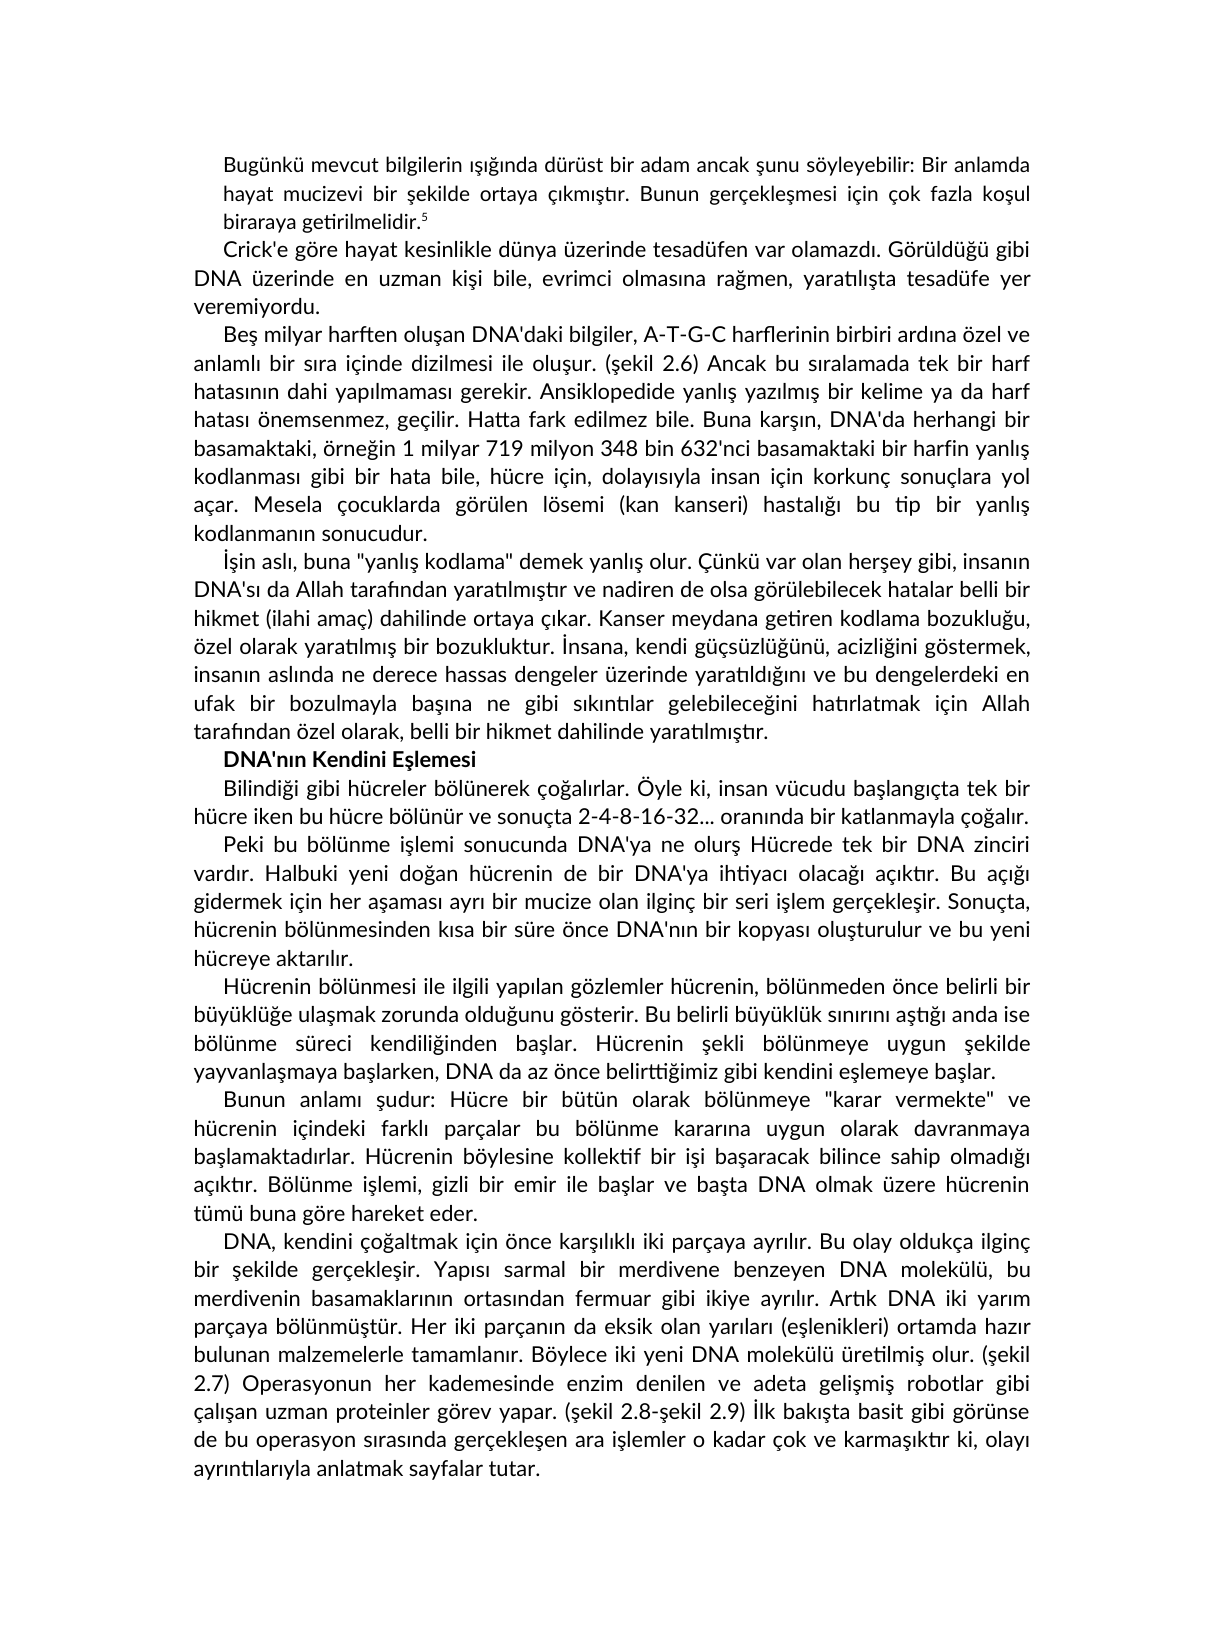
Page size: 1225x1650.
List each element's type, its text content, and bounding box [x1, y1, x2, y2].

text DNA'nın Kendini Eşlemesi [193, 745, 1032, 773]
text Beş milyar harften oluşan DNA'daki bilgiler, A-T-G-C harflerinin birbiri ardına özel ve anlamlı bir sıra içinde dizilmesi ile oluşur. (şekil 2.6) Ancak bu sıralamada tek bir harf hatasının dahi yapılmaması gerekir. Ansiklopedide yanlış yazılmış bir kelime ya da harf hatası önemsenmez, geçilir. Hatta fark edilmez bile. Buna karşın, DNA'da herhangi bir basamaktaki, örneğin 1 milyar 719 milyon 348 bin 632'nci basamaktaki bir harfin yanlış kodlanması gibi bir hata bile, hücre için, dolayısıyla insan için korkunç sonuçlara yol açar. Mesela çocuklarda görülen lösemi (kan kanseri) hastalığı bu tip bir yanlış kodlanmanın sonucudur. [193, 320, 1032, 547]
text Bugünkü mevcut bilgilerin ışığında dürüst bir adam ancak şunu söyleyebilir: Bir anlamda hayat mucizevi bir şekilde ortaya çıkmıştır. Bunun gerçekleşmesi için çok fazla koşul biraraya getirilmelidir.5 [223, 150, 1032, 235]
text Crick'e göre hayat kesinlikle dünya üzerinde tesadüfen var olamazdı. Görüldüğü gibi DNA üzerinde en uzman kişi bile, evrimci olmasına rağmen, yaratılışta tesadüfe yer veremiyordu. [193, 235, 1032, 320]
text İşin aslı, buna "yanlış kodlama" demek yanlış olur. Çünkü var olan herşey gibi, insanın DNA'sı da Allah tarafından yaratılmıştır ve nadiren de olsa görülebilecek hatalar belli bir hikmet (ilahi amaç) dahilinde ortaya çıkar. Kanser meydana getiren kodlama bozukluğu, özel olarak yaratılmış bir bozukluktur. İnsana, kendi güçsüzlüğünü, acizliğini göstermek, insanın aslında ne derece hassas dengeler üzerinde yaratıldığını ve bu dengelerdeki en ufak bir bozulmayla başına ne gibi sıkıntılar gelebileceğini hatırlatmak için Allah tarafından özel olarak, belli bir hikmet dahilinde yaratılmıştır. [193, 547, 1032, 745]
text Bunun anlamı şudur: Hücre bir bütün olarak bölünmeye "karar vermekte" ve hücrenin içindeki farklı parçalar bu bölünme kararına uygun olarak davranmaya başlamaktadırlar. Hücrenin böylesine kollektif bir işi başaracak bilince sahip olmadığı açıktır. Bölünme işlemi, gizli bir emir ile başlar ve başta DNA olmak üzere hücrenin tümü buna göre hareket eder. [193, 1085, 1032, 1227]
text DNA, kendini çoğaltmak için önce karşılıklı iki parçaya ayrılır. Bu olay oldukça ilginç bir şekilde gerçekleşir. Yapısı sarmal bir merdivene benzeyen DNA molekülü, bu merdivenin basamaklarının ortasından fermuar gibi ikiye ayrılır. Artık DNA iki yarım parçaya bölünmüştür. Her iki parçanın da eksik olan yarıları (eşlenikleri) ortamda hazır bulunan malzemelerle tamamlanır. Böylece iki yeni DNA molekülü üretilmiş olur. (şekil 2.7) Operasyonun her kademesinde enzim denilen ve adeta gelişmiş robotlar gibi çalışan uzman proteinler görev yapar. (şekil 2.8-şekil 2.9) İlk bakışta basit gibi görünse de bu operasyon sırasında gerçekleşen ara işlemler o kadar çok ve karmaşıktır ki, olayı ayrıntılarıyla anlatmak sayfalar tutar. [193, 1227, 1032, 1482]
text Bilindiği gibi hücreler bölünerek çoğalırlar. Öyle ki, insan vücudu başlangıçta tek bir hücre iken bu hücre bölünür ve sonuçta 2-4-8-16-32... oranında bir katlanmayla çoğalır. [193, 773, 1032, 830]
text Peki bu bölünme işlemi sonucunda DNA'ya ne olurş Hücrede tek bir DNA zinciri vardır. Halbuki yeni doğan hücrenin de bir DNA'ya ihtiyacı olacağı açıktır. Bu açığı gidermek için her aşaması ayrı bir mucize olan ilginç bir seri işlem gerçekleşir. Sonuçta, hücrenin bölünmesinden kısa bir süre önce DNA'nın bir kopyası oluşturulur ve bu yeni hücreye aktarılır. [193, 830, 1032, 972]
text Hücrenin bölünmesi ile ilgili yapılan gözlemler hücrenin, bölünmeden önce belirli bir büyüklüğe ulaşmak zorunda olduğunu gösterir. Bu belirli büyüklük sınırını aştığı anda ise bölünme süreci kendiliğinden başlar. Hücrenin şekli bölünmeye uygun şekilde yayvanlaşmaya başlarken, DNA da az önce belirttiğimiz gibi kendini eşlemeye başlar. [193, 972, 1032, 1085]
